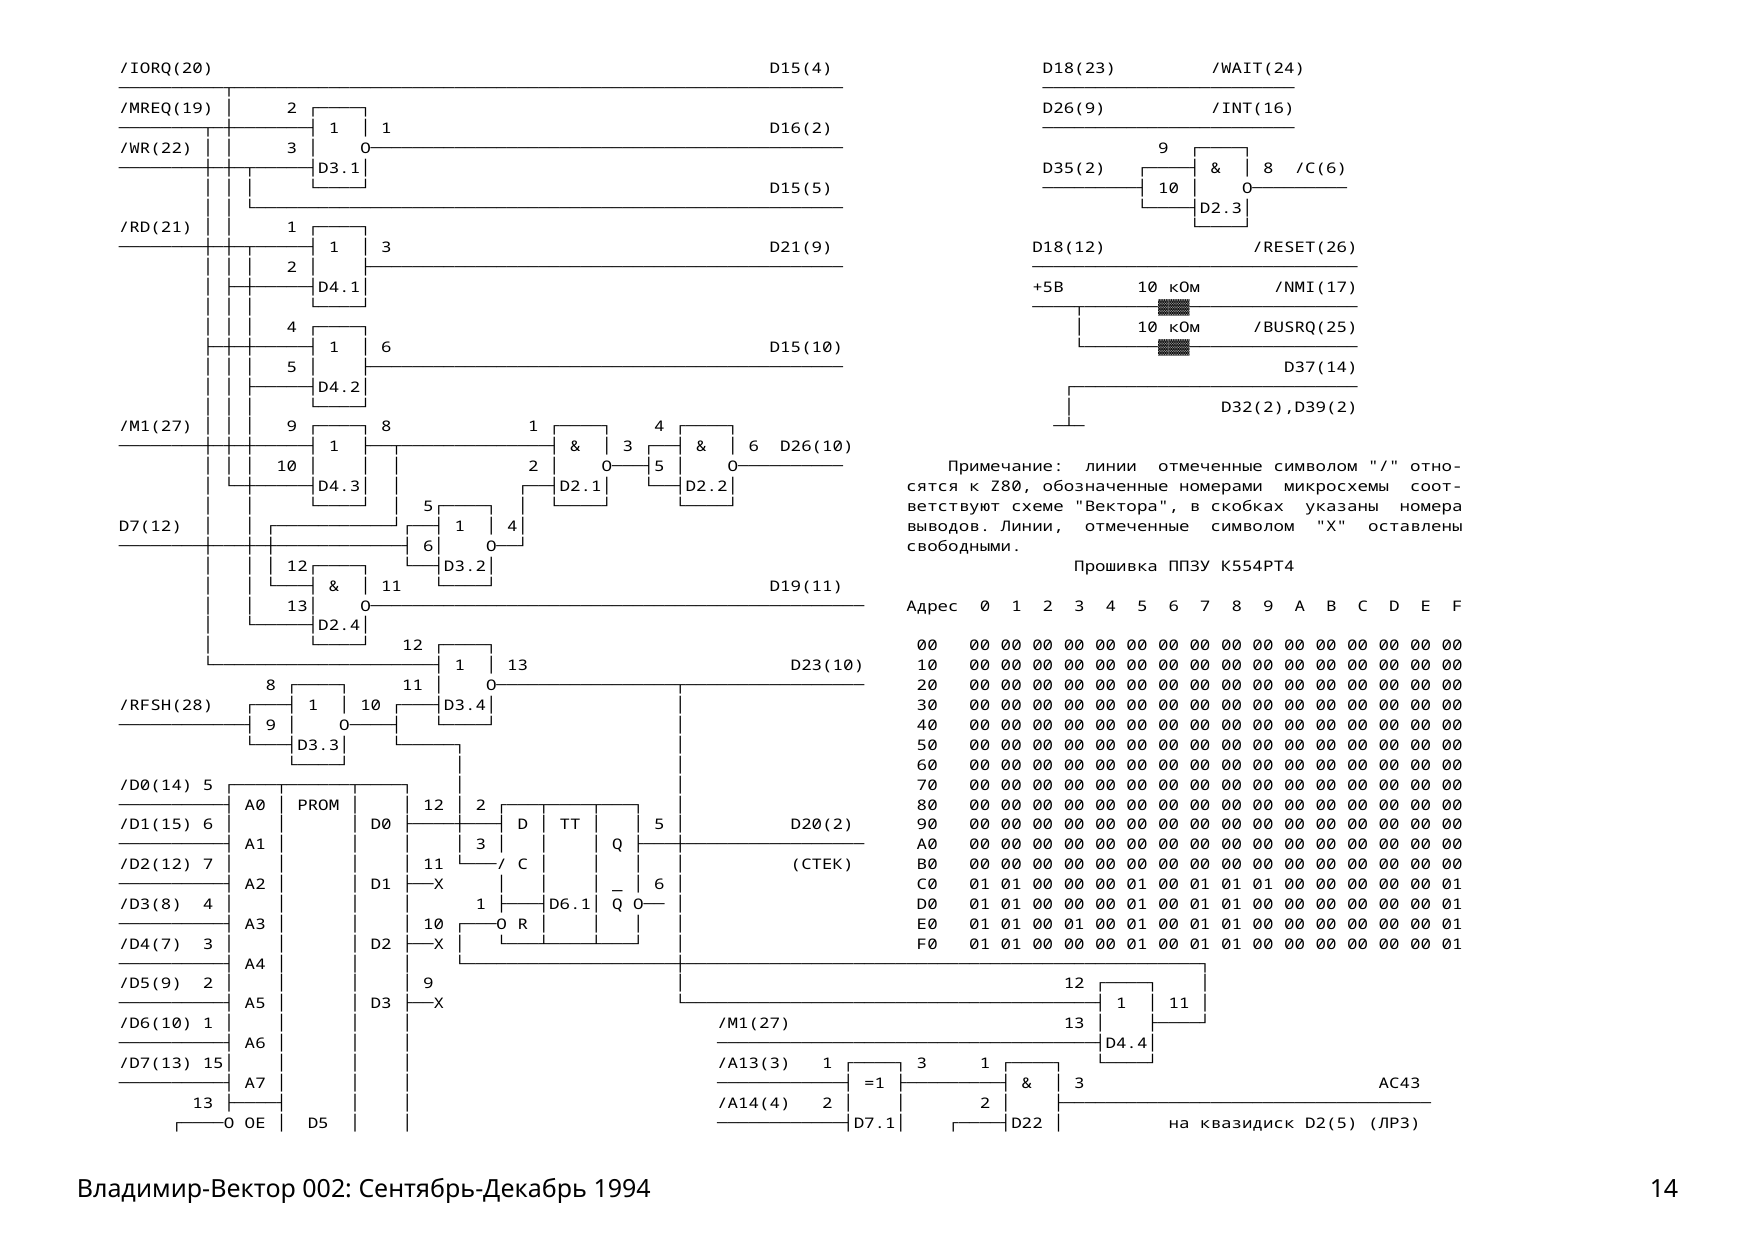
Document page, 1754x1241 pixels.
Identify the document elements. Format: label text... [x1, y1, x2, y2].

text │ │ 13│ O─────────────────────────────────────────────── Адрес 0 1 2 3 4 5 6 7 8 9 A B C D E F [77, 595, 1706, 615]
text ──────────┬────────────────────────────────────────────────────────── ──────────────────────── [77, 78, 1706, 98]
text ──────────┤ A6 │ │ │ ────────────────────────────────────┤D4.4│ [77, 1033, 1706, 1053]
text │ │ │ 2 │ ├───────────────────────────────────────────── ─────────────────────────────── [77, 257, 1706, 277]
text /MREQ(19) │ 2 ┌────┐ D26(9) /INT(16) [77, 98, 1706, 118]
text D7(12) │ │ ┌───────────┘┌──┤ 1 │ 4│ выводов. Линии, отмеченные символом "X" оставлены [77, 516, 1706, 536]
text /D5(9) 2 │ │ │ │ 9 │ 12 ┌────┐ │ [77, 973, 1706, 993]
text ├─┼─┼─────┤ 1 │ 6 D15(10) └───────▓▓▓──────────────── [77, 337, 1706, 357]
text └───┤D3.3│ └─────┐ │ 50 00 00 00 00 00 00 00 00 00 00 00 00 00 00 00 00 [77, 734, 1706, 754]
text │ │ │ 5 │ ├───────────────────────────────────────────── D37(14) [77, 357, 1706, 376]
text ──────────┤ A5 │ │ D3 ├──X └───────────────────────────────────────┤ 1 │ 11 │ [77, 993, 1706, 1013]
text │ └─────┤D2.4│ [77, 615, 1706, 635]
text /M1(27) │ │ │ 9 ┌────┐ 8 1 ┌────┐ 4 ┌────┐ ─┴─ [77, 416, 1706, 436]
text ┌────O OE │ D5 │ │ ────────────┤D7.1│ ┌────┤D22 │ на квазидиск D2(5) (ЛР3) [77, 1113, 1706, 1132]
text /D3(8) 4 │ │ │ │ 1 ├───┤D6.1│ Q O── │ D0 01 01 00 00 00 01 00 01 01 00 00 00 00 00 00 01 [77, 894, 1706, 914]
text ────────┼───┼─┼────────────┤ 6│ O──┘ свободными. [77, 536, 1706, 556]
text /RD(21) │ │ 1 ┌────┐ └────┘ [77, 217, 1706, 237]
text ────────┼─┼─┬─────┤D3.1│ D35(2) ┌────┤ & │ 8 /C(6) [77, 158, 1706, 177]
text /D1(15) 6 │ │ │ D0 ├────┼───┤ D │ TT │ │ 5 │ D20(2) 90 00 00 00 00 00 00 00 00 00 00 00 00 00 00 00 00 [77, 814, 1706, 834]
text │ │ └────┘ │ 5┌────┐ │ └────┘ └────┘ ветствуют схеме "Вектора", в скобках указаны номера [77, 496, 1706, 516]
text /D4(7) 3 │ │ │ D2 ├──X │ └───┴────┴───┘ │ F0 01 01 00 00 00 01 00 01 01 00 00 00 00 00 00 01 [77, 933, 1706, 953]
text │ ├─┼─────┤D4.1│ +5В 10 кОм /NMI(17) [77, 277, 1706, 297]
text ──────────┤ A4 │ │ │ └────────────────────┼─────────────────────────────────────────────────┐ [77, 953, 1706, 973]
text │ │ │ └────┘ │ D32(2),D39(2) [77, 396, 1706, 416]
text └────┘ │ │ 60 00 00 00 00 00 00 00 00 00 00 00 00 00 00 00 00 [77, 754, 1706, 774]
text ──────────┤ A3 │ │ │ 10 ┌───O R │ │ │ │ E0 01 01 00 01 00 01 00 01 01 00 00 00 00 00 00 01 [77, 914, 1706, 933]
text │ │ └───┤ & │ 11 └────┘ D19(11) [77, 575, 1706, 595]
text 13 ├────┤ │ │ /A14(4) 2 │ │ 2 │ ├─────────────────────────────────── [77, 1093, 1706, 1113]
text /D2(12) 7 │ │ │ │ 11 └───/ C │ │ │ │ (СТЕК) B0 00 00 00 00 00 00 00 00 00 00 00 00 00 00 00 00 [77, 854, 1706, 874]
text │ └────┘ 12 ┌────┐ 00 00 00 00 00 00 00 00 00 00 00 00 00 00 00 00 00 [77, 635, 1706, 655]
text │ │ ├─────┤D4.2│ ┌─────────────────────────── [77, 376, 1706, 396]
text ──────────┤ A7 │ │ │ ────────────┤ =1 ├─────────┤ & │ 3 AC43 [77, 1073, 1706, 1093]
text 8 ┌────┐ 11 │ O─────────────────┬───────────────── 20 00 00 00 00 00 00 00 00 00 00 00 00 00 00 00 00 [77, 675, 1706, 695]
text │ │ └──────────────────────────────────────────────────────── └────┤D2.3│ [77, 197, 1706, 217]
text │ │ │ 4 ┌────┐ │ 10 кОм /BUSRQ(25) [77, 317, 1706, 337]
text │ │ │ └────┘ D15(5) ─────────┤ 10 │ O───────── [77, 177, 1706, 197]
text ──────────┤ A2 │ │ D1 ├──X │ │ │ _ │ 6 │ C0 01 01 00 00 00 01 00 01 01 01 00 00 00 00 00 01 [77, 874, 1706, 894]
text /WR(22) │ │ 3 │ O───────────────────────────────────────────── 9 ┌────┐ [77, 138, 1706, 158]
text ────────────┤ 9 │ O────┤ └────┘ │ 40 00 00 00 00 00 00 00 00 00 00 00 00 00 00 00 00 [77, 715, 1706, 734]
text │ │ │ 10 │ │ │ 2 │ O───┤5 │ O────────── Примечание: линии отмеченные символом "/" отно- [77, 456, 1706, 476]
text /RFSH(28) ┌───┤ 1 │ 10 ┌───┤D3.4│ │ 30 00 00 00 00 00 00 00 00 00 00 00 00 00 00 00 00 [77, 695, 1706, 715]
text ──────────┤ A1 │ │ │ │ 3 │ │ │ Q ├───┼───────────────── A0 00 00 00 00 00 00 00 00 00 00 00 00 00 00 00 00 [77, 834, 1706, 854]
text │ │ │ └────┘ ────┬───────▓▓▓──────────────── [77, 297, 1706, 317]
text ────────┼─┼─┼─────┤ 1 ├──┬──────────────┤ & │ 3 ┌──┤ & │ 6 D26(10) [77, 436, 1706, 456]
text └─────────────────────┤ 1 │ 13 D23(10) 10 00 00 00 00 00 00 00 00 00 00 00 00 00 00 00 00 [77, 655, 1706, 675]
text ────────┬─┼───────┤ 1 │ 1 D16(2) ──────────────────────── [77, 118, 1706, 138]
text /D7(13) 15│ │ │ │ /A13(3) 1 ┌────┐ 3 1 ┌────┐ └────┘ [77, 1053, 1706, 1073]
text ──────────┤ A0 │ PROM │ │ 12 │ 2 ┌───┬────┬───┐ │ 80 00 00 00 00 00 00 00 00 00 00 00 00 00 00 00 00 [77, 794, 1706, 814]
text /D0(14) 5 ┌────┬──────┬────┐ │ │ 70 00 00 00 00 00 00 00 00 00 00 00 00 00 00 00 00 [77, 774, 1706, 794]
text │ │ │ 12┌────┐ └──┤D3.2│ Прошивка ППЗУ К554РТ4 [77, 556, 1706, 575]
text │ └─┼─────┤D4.3│ │ ┌──┤D2.1│ └──┤D2.2│ сятся к Z80, обозначенные номерами микросхемы соот- [77, 476, 1706, 496]
text /D6(10) 1 │ │ │ │ /M1(27) 13 │ ├────┘ [77, 1013, 1706, 1033]
text /IORQ(20) D15(4) D18(23) /WAIT(24) [77, 58, 1706, 78]
text ────────┼─┼─┬─────┤ 1 │ 3 D21(9) D18(12) /RESET(26) [77, 237, 1706, 257]
